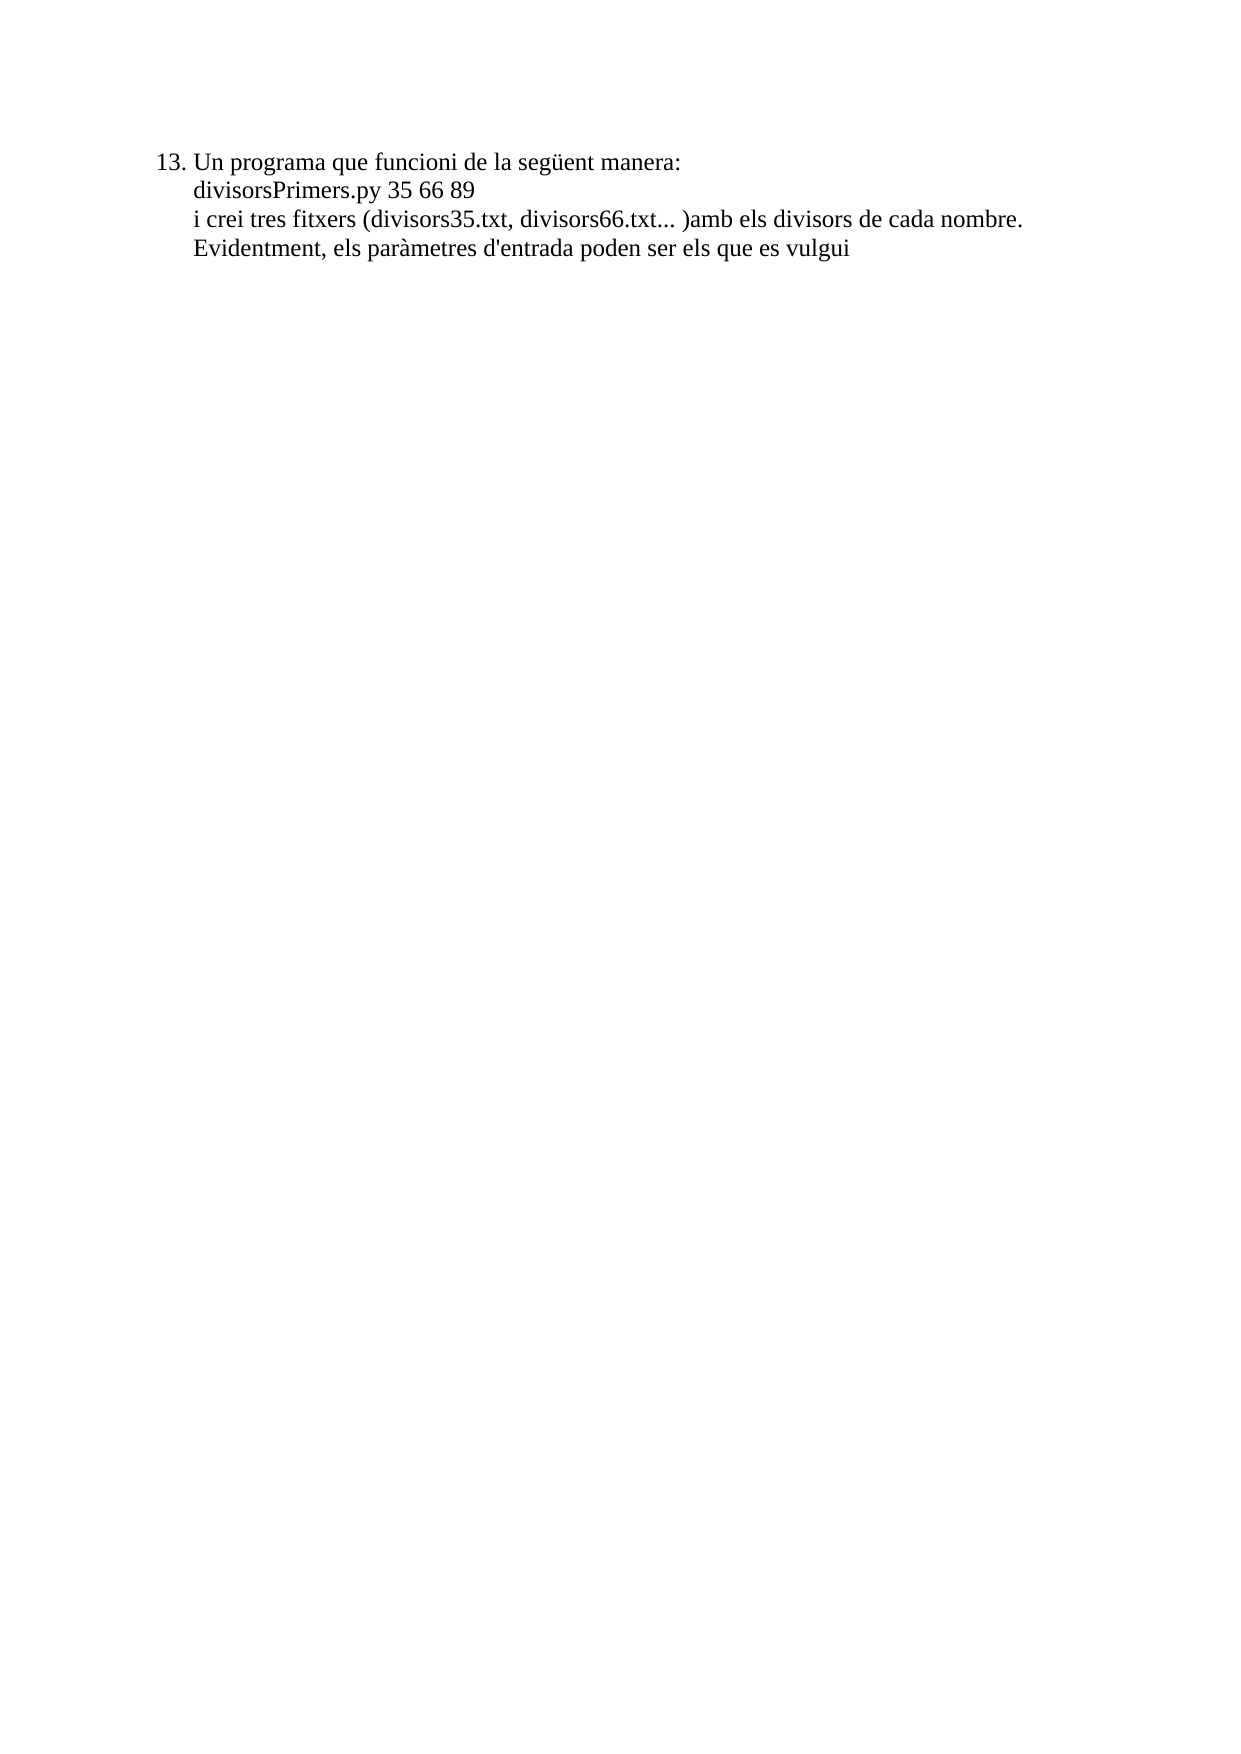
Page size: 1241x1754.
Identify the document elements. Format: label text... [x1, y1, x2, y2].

list divisorsPrimers.py 35 66 89 [156, 176, 1122, 204]
list i crei tres fitxers (divisors35.txt, divisors66.txt... )amb els divisors de cada nombre. Evidentment, els paràmetres d'entrada poden ser els que es vulgui [156, 204, 1122, 262]
list Un programa que funcioni de la següent manera: [156, 147, 1122, 176]
